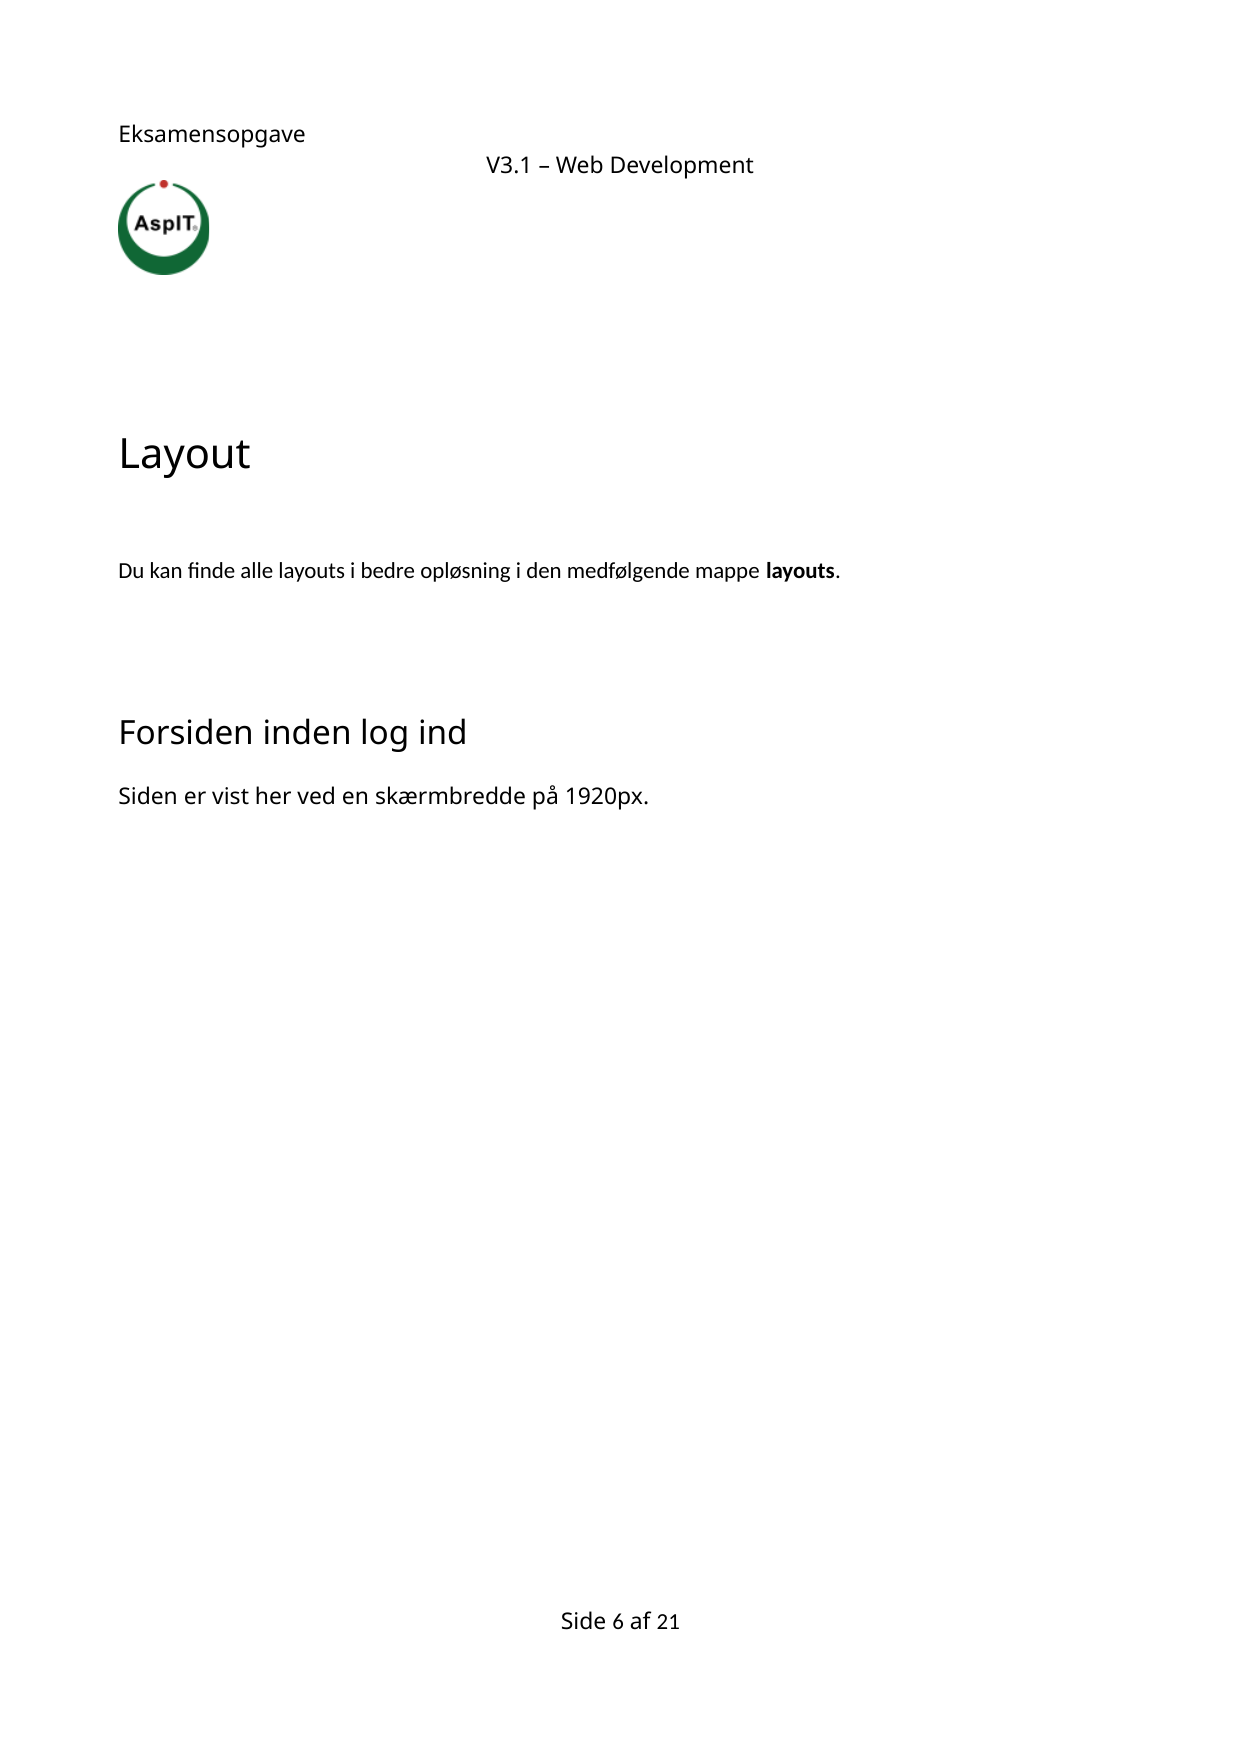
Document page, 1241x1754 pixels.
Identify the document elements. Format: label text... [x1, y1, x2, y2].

subtitle Layout [118, 424, 1122, 481]
subtitle Forsiden inden log ind [118, 709, 1122, 754]
text Siden er vist her ved en skærmbredde på 1920px. [118, 779, 1122, 811]
text Du kan finde alle layouts i bedre opløsning i den medfølgende mappe layouts. [118, 556, 1122, 584]
